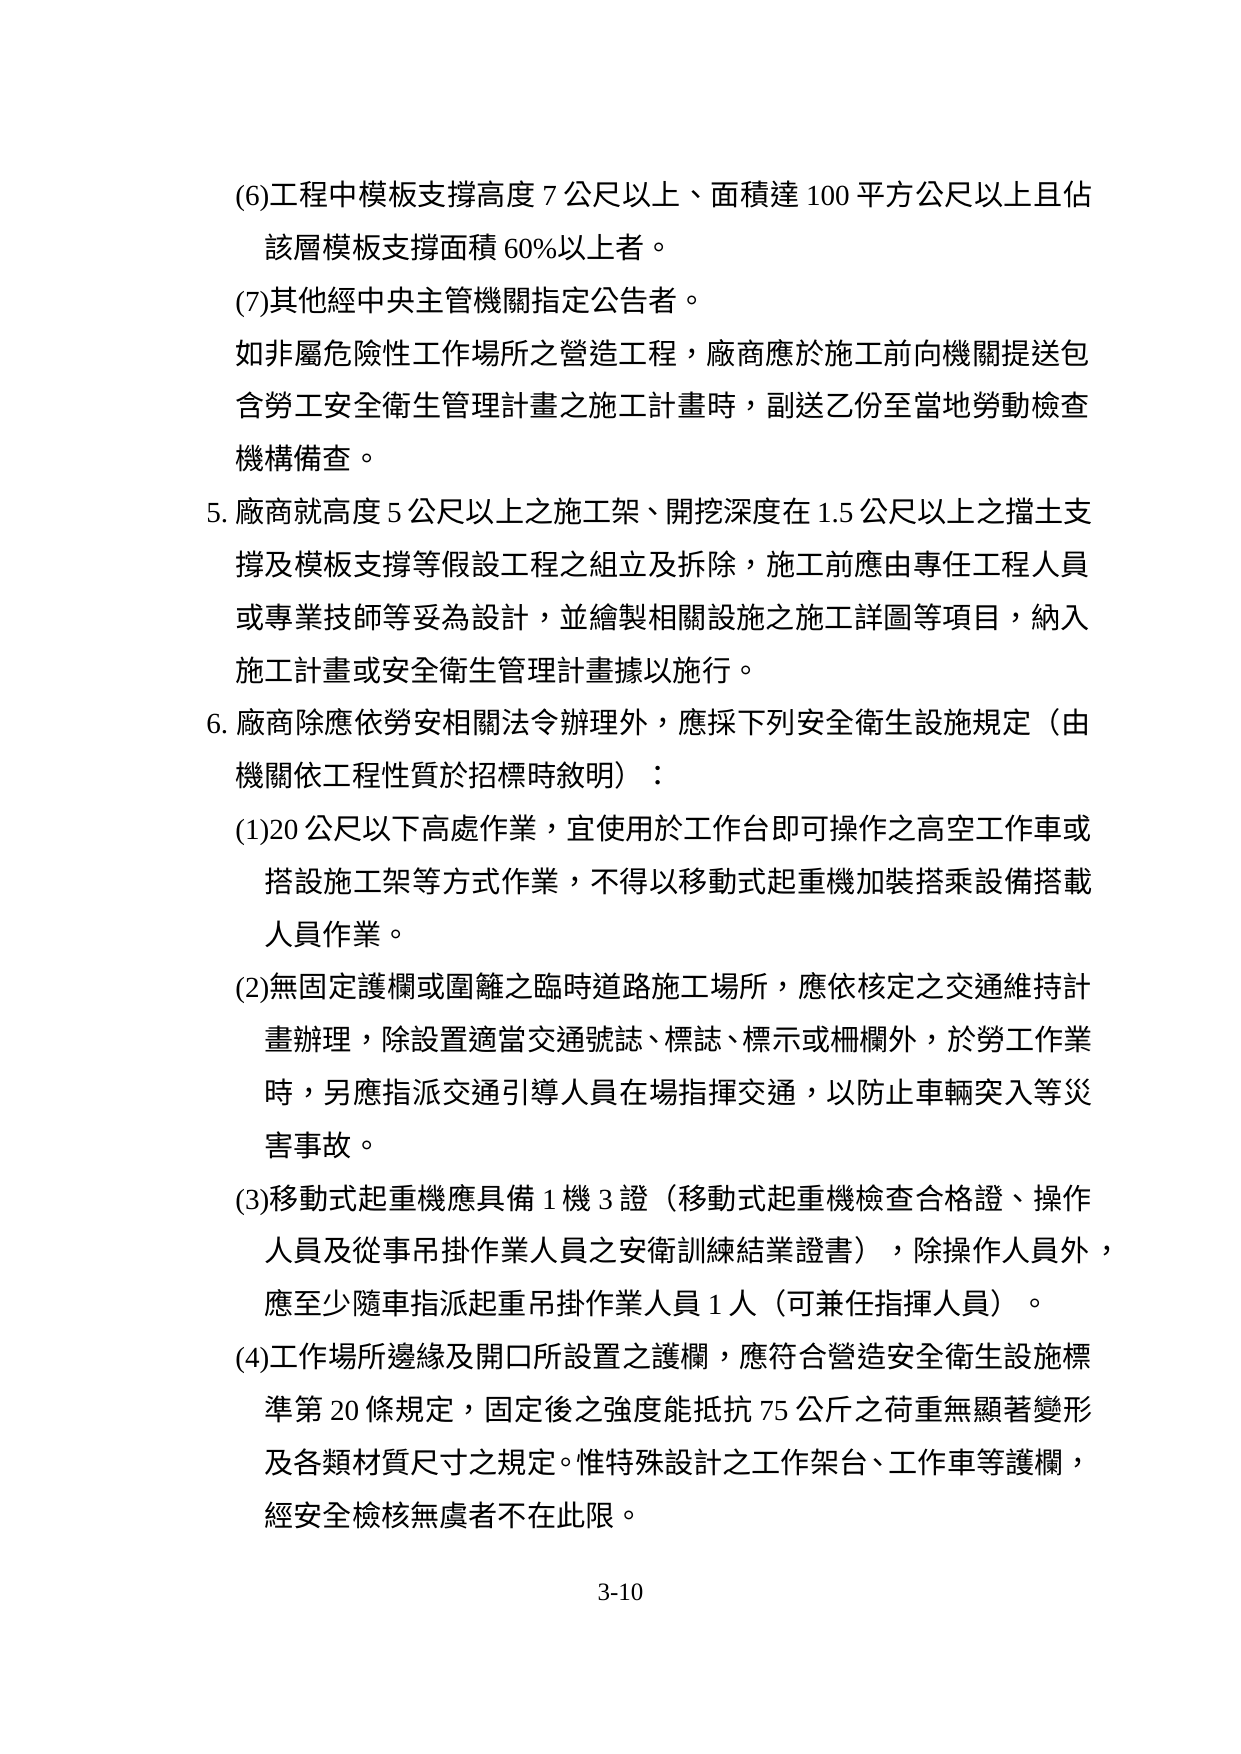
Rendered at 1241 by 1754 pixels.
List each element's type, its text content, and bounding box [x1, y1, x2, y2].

text (3)移動式起重機應具備1機3證（移動式起重機檢查合格證、操作人員及從事吊掛作業人員之安衛訓練結業證書），除操作人員外，應至少隨車指派起重吊掛作業人員1人（可兼任指揮人員）。 [235, 1175, 1092, 1323]
text 5. 廠商就高度5公尺以上之施工架、開挖深度在1.5公尺以上之擋土支撐及模板支撐等假設工程之組立及拆除，施工前應由專任工程人員或專業技師等妥為設計，並繪製相關設施之施工詳圖等項目，納入施工計畫或安全衛生管理計畫據以施行。 [206, 489, 1092, 689]
text (4)工作場所邊緣及開口所設置之護欄，應符合營造安全衛生設施標準第20條規定，固定後之強度能抵抗75公斤之荷重無顯著變形及各類材質尺寸之規定。惟特殊設計之工作架台、工作車等護欄，經安全檢核無虞者不在此限。 [235, 1334, 1092, 1534]
text (6)工程中模板支撐高度7公尺以上、面積達100平方公尺以上且佔該層模板支撐面積60%以上者。 [235, 172, 1092, 267]
text (7)其他經中央主管機關指定公告者。 [235, 277, 1092, 320]
text (1)20公尺以下高處作業，宜使用於工作台即可操作之高空工作車或搭設施工架等方式作業，不得以移動式起重機加裝搭乘設備搭載人員作業。 [235, 806, 1092, 953]
text (2)無固定護欄或圍籬之臨時道路施工場所，應依核定之交通維持計畫辦理，除設置適當交通號誌、標誌、標示或柵欄外，於勞工作業時，另應指派交通引導人員在場指揮交通，以防止車輛突入等災害事故。 [235, 964, 1092, 1165]
text 6. 廠商除應依勞安相關法令辦理外，應採下列安全衛生設施規定（由機關依工程性質於招標時敘明）： [206, 700, 1092, 795]
text 如非屬危險性工作場所之營造工程，廠商應於施工前向機關提送包含勞工安全衛生管理計畫之施工計畫時，副送乙份至當地勞動檢查機構備查。 [235, 330, 1092, 478]
